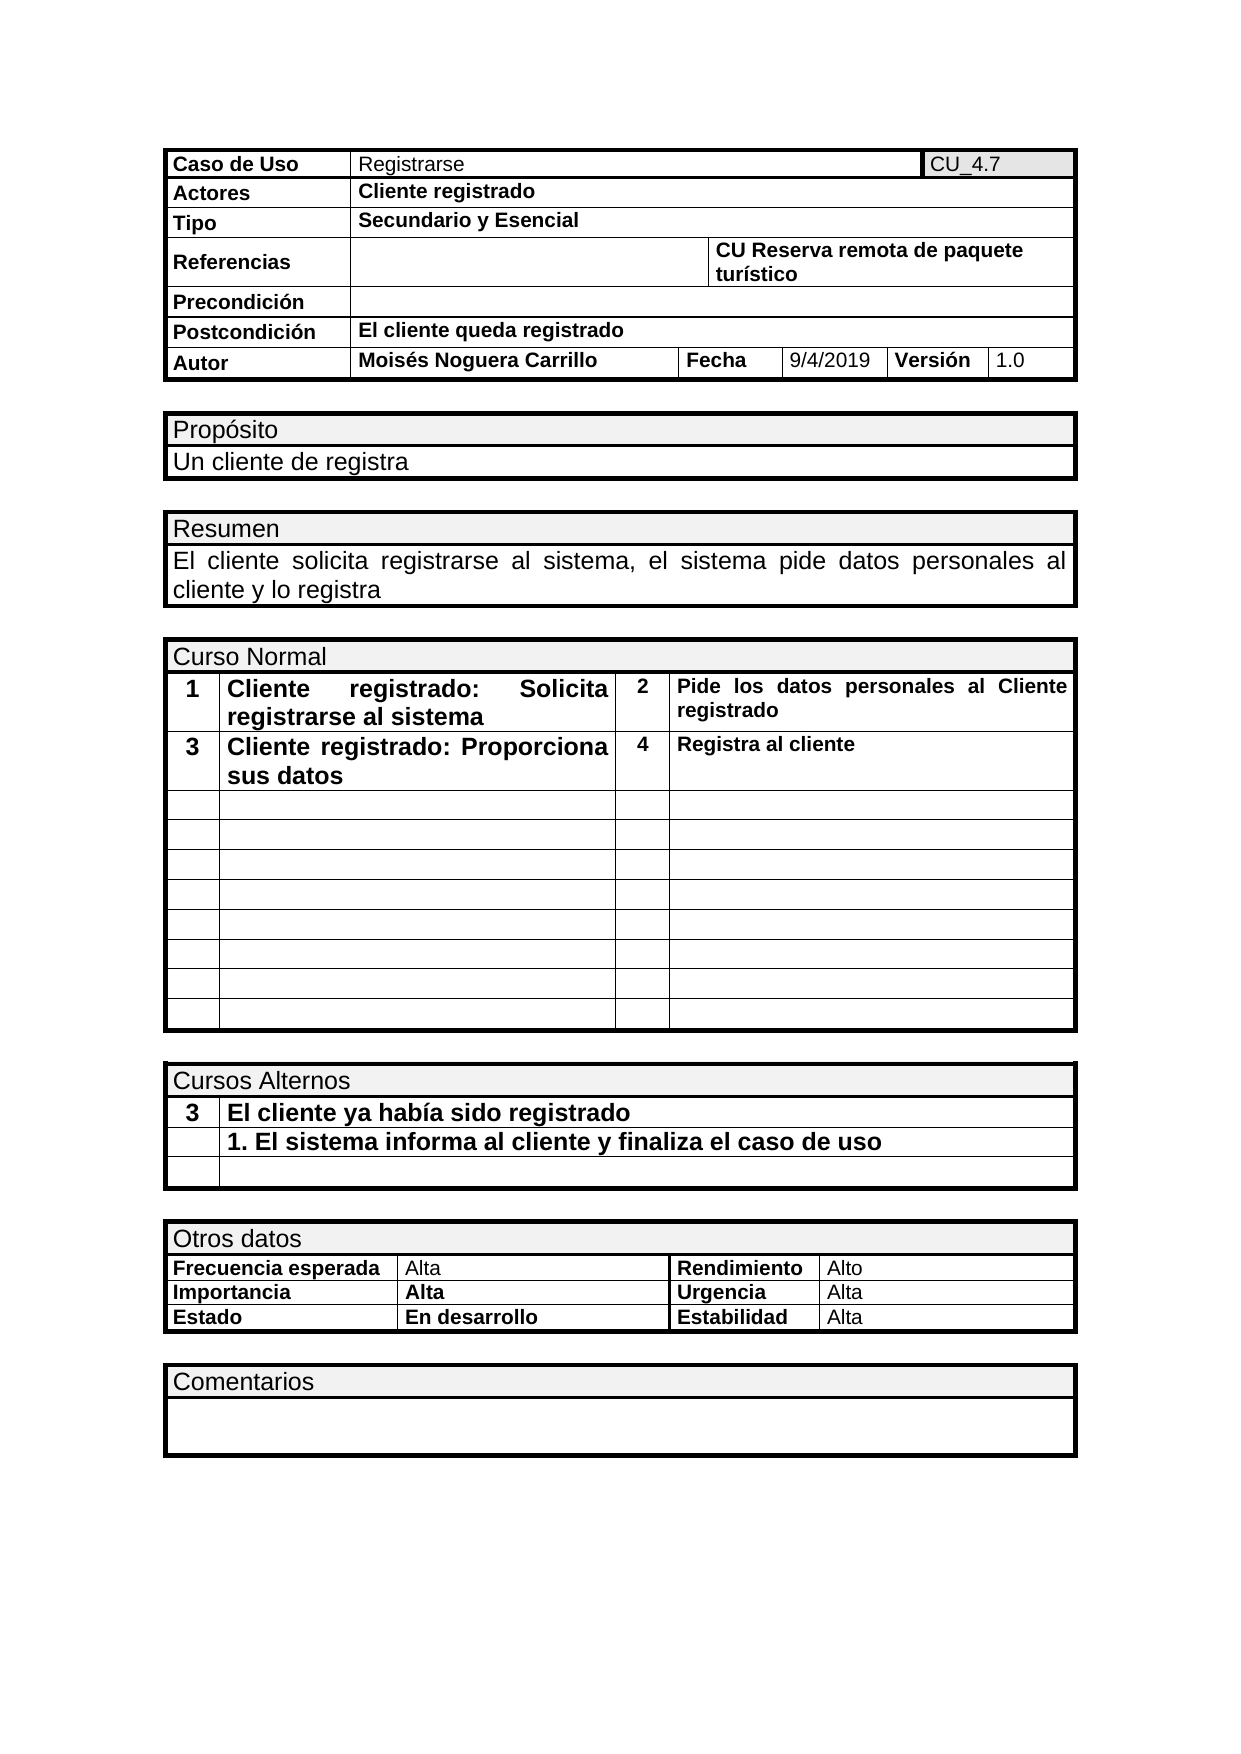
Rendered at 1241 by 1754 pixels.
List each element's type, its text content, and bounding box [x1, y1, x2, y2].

table_cell [616, 910, 669, 938]
table_cell [168, 969, 219, 998]
table_cell Precondición [168, 287, 350, 316]
table_cell Actores [168, 179, 350, 207]
table_cell [168, 999, 219, 1028]
table_cell Fecha [679, 348, 782, 377]
table_header Caso de Uso [168, 152, 350, 176]
table_cell [168, 940, 219, 968]
table_cell [168, 880, 219, 909]
table_cell Alta [820, 1281, 1073, 1304]
table_cell [168, 1128, 219, 1156]
table_cell Pide los datos personales al Cliente registrado [670, 674, 1073, 731]
table_cell [168, 820, 219, 849]
table_cell Estabilidad [671, 1305, 819, 1329]
table_cell CU Reserva remota de paquete turístico [709, 238, 1073, 286]
table_cell [220, 791, 615, 819]
table_cell [670, 880, 1073, 909]
table_cell [616, 791, 669, 819]
table_cell [220, 940, 615, 968]
table_cell [351, 287, 1073, 316]
table_cell Cliente registrado: Solicita registrarse al sistema [220, 674, 615, 731]
table_cell 2 [616, 674, 669, 731]
table_cell 9/4/2019 [783, 348, 887, 377]
table_cell [616, 969, 669, 998]
table_cell Versión [888, 348, 988, 377]
table_cell [220, 880, 615, 909]
table_cell Un cliente de registra [168, 447, 1073, 476]
table_cell 1 [168, 674, 219, 731]
table_cell [220, 850, 615, 879]
table_header Registrarse [351, 152, 920, 176]
table_cell [616, 820, 669, 849]
table_cell Urgencia [671, 1281, 819, 1304]
table_header Cursos Alternos [168, 1066, 1073, 1095]
table_header Curso Normal [168, 642, 1073, 670]
table_cell Importancia [168, 1281, 397, 1304]
table_cell [220, 820, 615, 849]
table_cell [168, 910, 219, 938]
table_header Otros datos [168, 1224, 1073, 1253]
table_cell Estado [168, 1305, 397, 1329]
table_cell Cliente registrado [351, 179, 1073, 207]
table_header Resumen [168, 514, 1073, 543]
table_cell [351, 238, 708, 286]
table_cell Postcondición [168, 318, 350, 347]
table_cell Cliente registrado: Proporciona sus datos [220, 732, 615, 789]
table_cell El cliente ya había sido registrado [220, 1098, 1073, 1127]
table_cell [220, 999, 615, 1028]
table_cell [670, 969, 1073, 998]
table_cell 1. El sistema informa al cliente y finaliza el caso de uso [220, 1128, 1073, 1156]
table_cell [220, 1157, 1073, 1186]
table_cell Autor [168, 348, 350, 377]
table_cell Secundario y Esencial [351, 208, 1073, 237]
table_cell Alto [820, 1256, 1073, 1280]
table_cell [670, 940, 1073, 968]
table_cell Referencias [168, 238, 350, 286]
table_cell [616, 999, 669, 1028]
table_cell 3 [168, 1098, 219, 1127]
table_cell [670, 910, 1073, 938]
table_header Comentarios [168, 1367, 1073, 1396]
table_header CU_4.7 [925, 152, 1073, 176]
table_cell Frecuencia esperada [168, 1256, 397, 1280]
table_cell [670, 850, 1073, 879]
table_cell 3 [168, 732, 219, 789]
table_cell Moisés Noguera Carrillo [351, 348, 678, 377]
table_cell [616, 880, 669, 909]
table_cell [616, 940, 669, 968]
table_cell Alta [820, 1305, 1073, 1329]
table_cell Rendimiento [671, 1256, 819, 1280]
table_cell [616, 850, 669, 879]
table_cell [168, 1157, 219, 1186]
table_cell [670, 999, 1073, 1028]
table_cell [168, 791, 219, 819]
table_cell [168, 850, 219, 879]
table_cell En desarrollo [398, 1305, 668, 1329]
table_cell El cliente queda registrado [351, 318, 1073, 347]
table_cell [670, 820, 1073, 849]
table_cell Alta [398, 1256, 668, 1280]
table_cell [168, 1399, 1073, 1453]
table_cell [220, 969, 615, 998]
table_header Propósito [168, 416, 1073, 444]
table_cell 4 [616, 732, 669, 789]
table_cell [220, 910, 615, 938]
table_cell 1.0 [989, 348, 1073, 377]
table_cell [670, 791, 1073, 819]
table_cell Registra al cliente [670, 732, 1073, 789]
table_cell El cliente solicita registrarse al sistema, el sistema pide datos personales al cliente y lo registra [168, 546, 1073, 603]
table_cell Alta [398, 1281, 668, 1304]
table_cell Tipo [168, 208, 350, 237]
